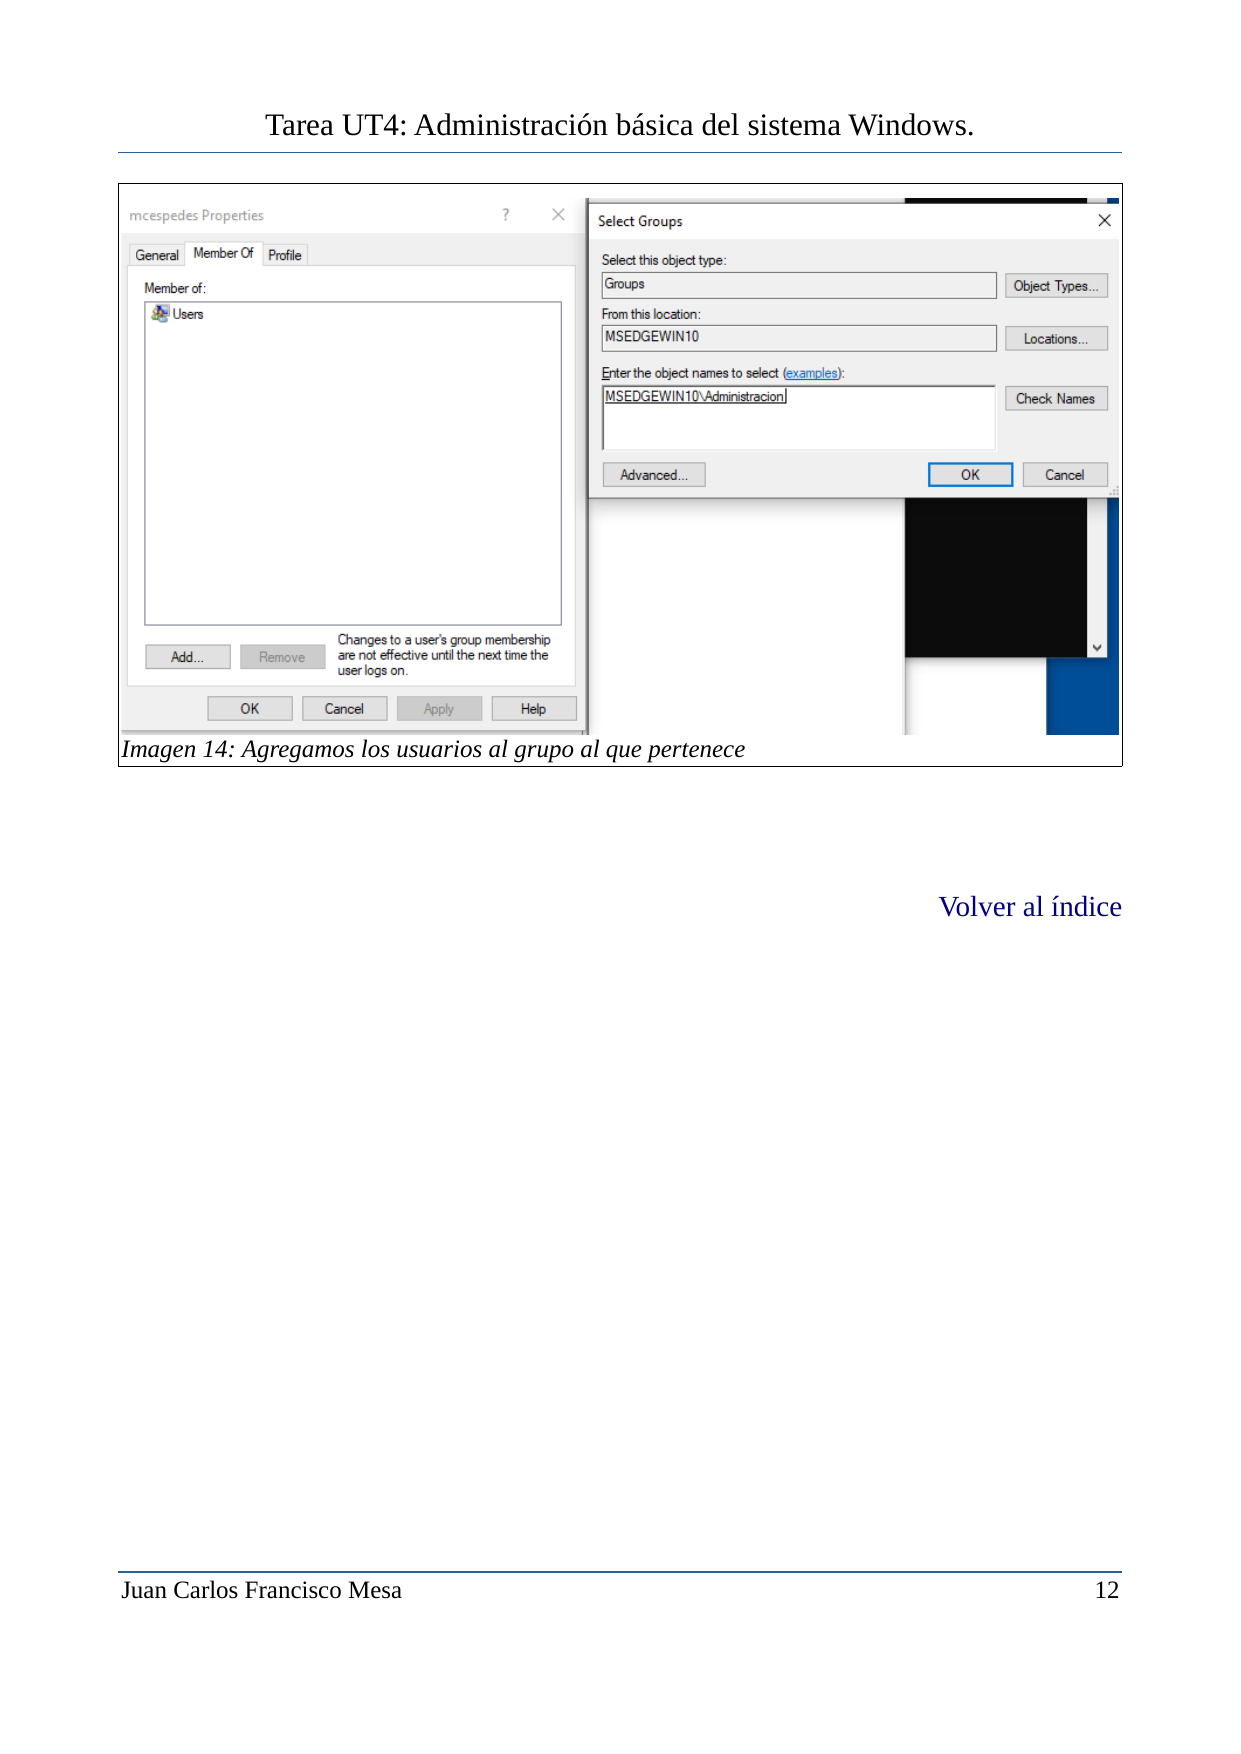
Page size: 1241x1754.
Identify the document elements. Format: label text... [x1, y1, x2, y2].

picture [121, 198, 1119, 735]
text Volver al índice [118, 889, 1122, 923]
text Imagen 14: Agregamos los usuarios al grupo al que pertenece [121, 735, 1119, 763]
